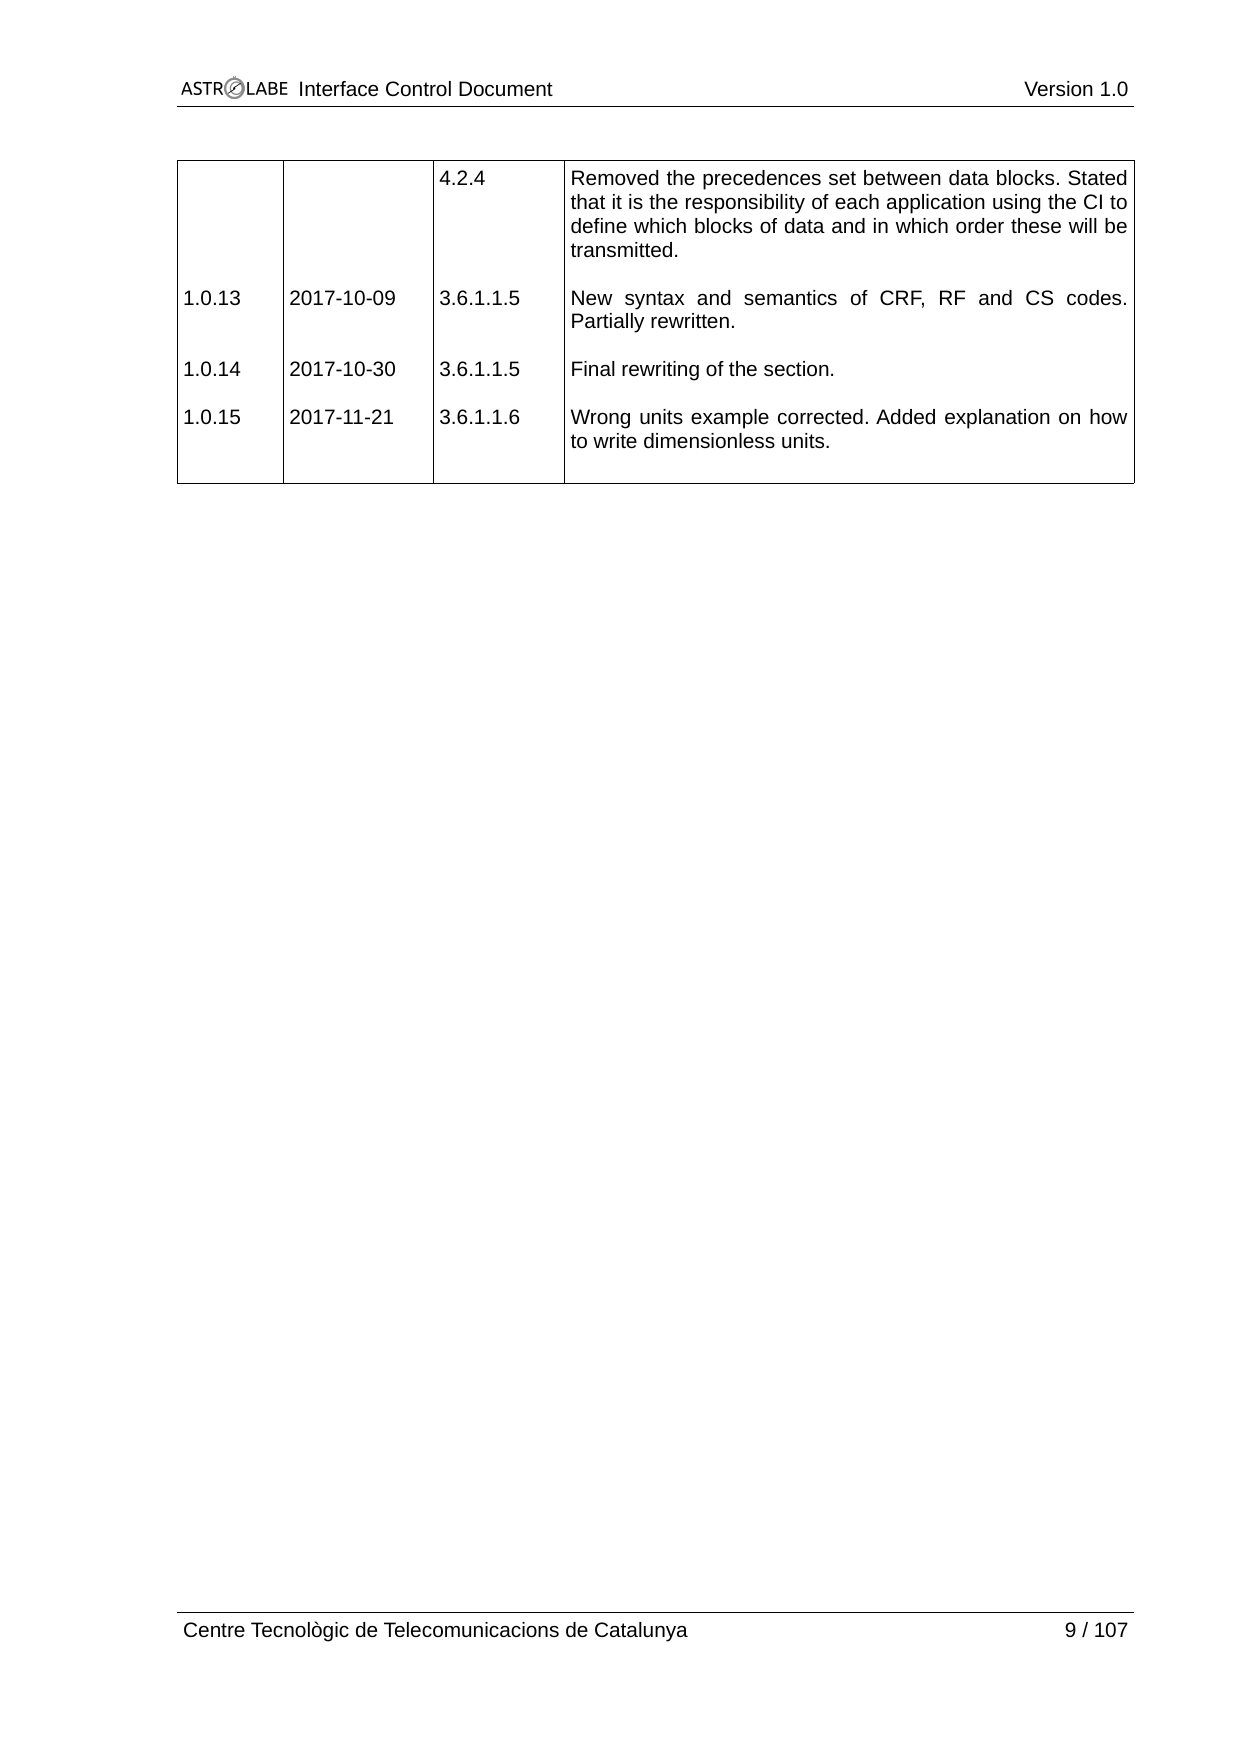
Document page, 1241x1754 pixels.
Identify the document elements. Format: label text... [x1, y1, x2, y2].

table_cell 2017-10-09 2017-10-30 2017-11-21 [284, 161, 433, 483]
table_cell Removed the precedences set between data blocks. Stated that it is the responsibility of each application using the CI to define which blocks of data and in which order these will be transmitted. New syntax and semantics of CRF, RF and CS codes. Partially rewritten. Final rewriting of the section. Wrong units example corrected. Added explanation on how to write dimensionless units. [565, 161, 1134, 483]
picture [181, 76, 288, 99]
table_cell 1.0.13 1.0.14 1.0.15 [178, 161, 283, 483]
table_cell 4.2.4 3.6.1.1.5 3.6.1.1.5 3.6.1.1.6 [434, 161, 564, 483]
